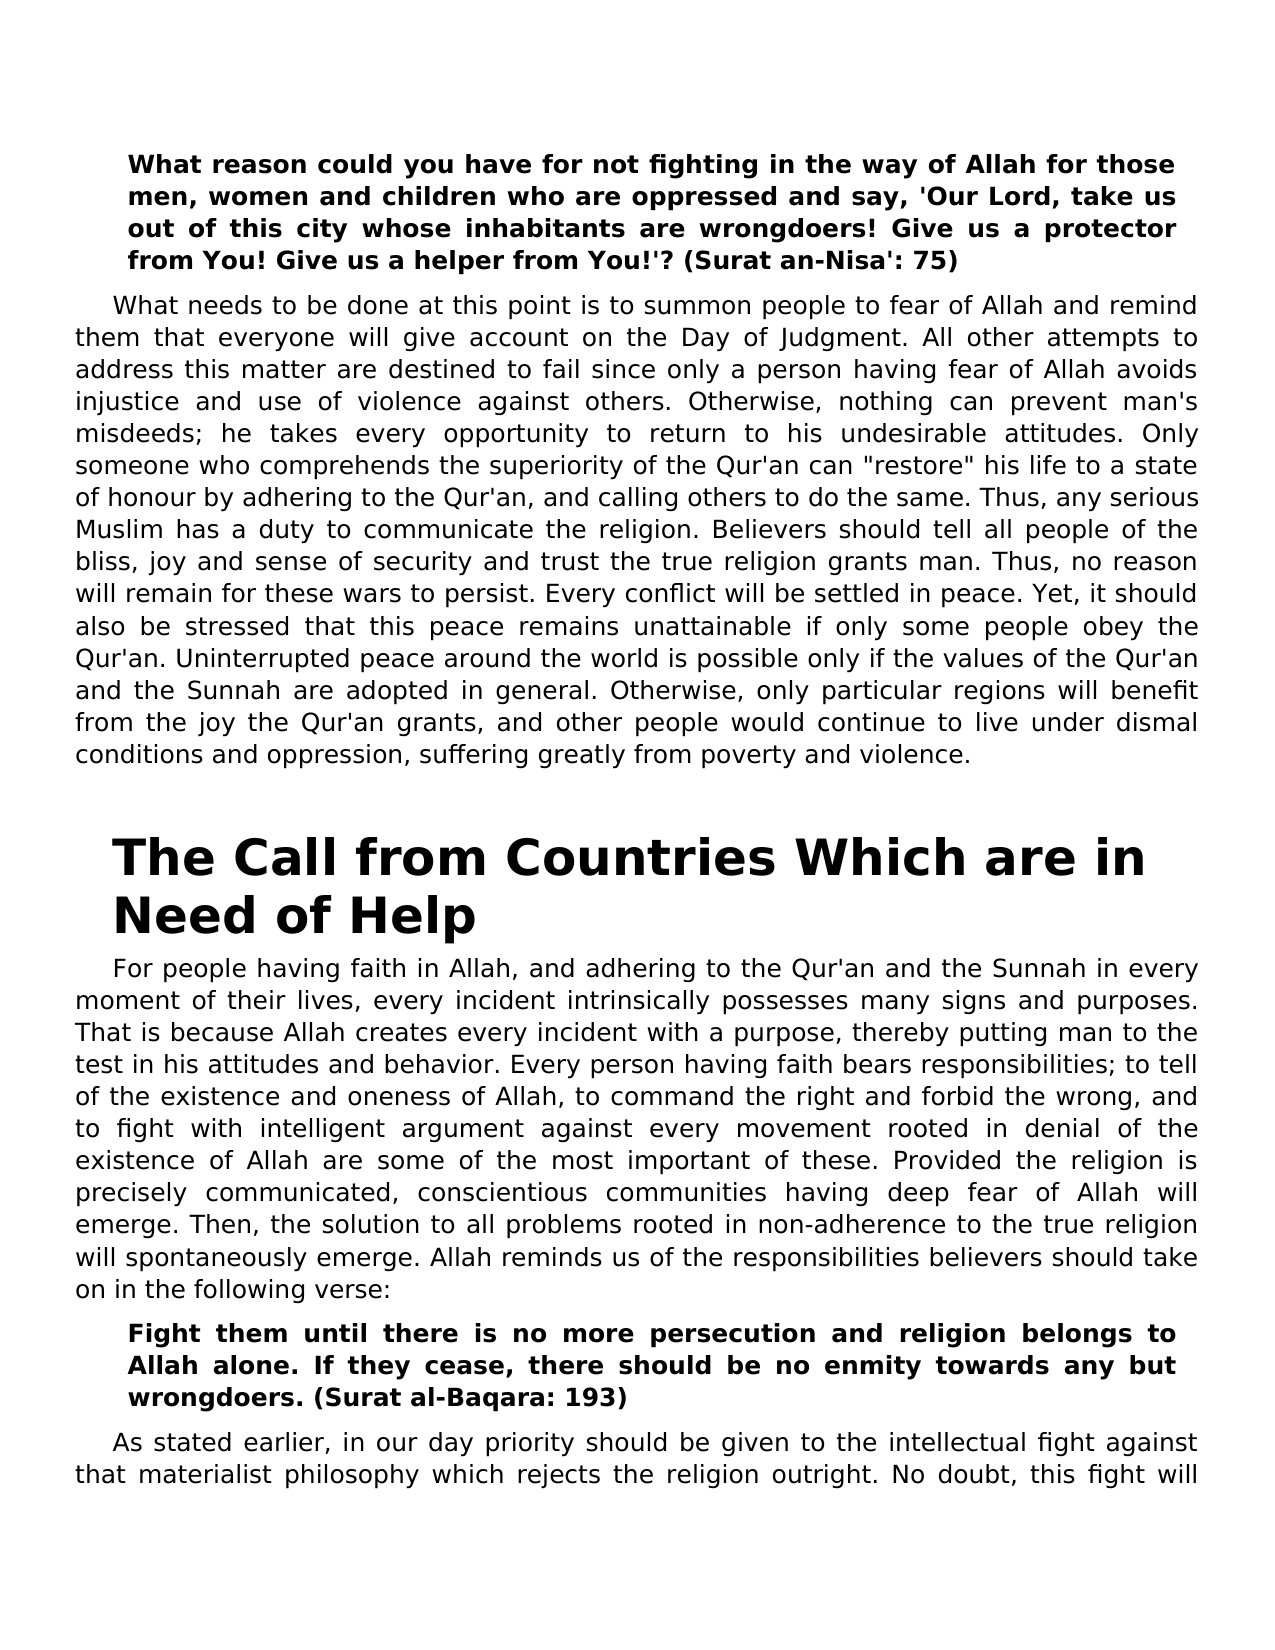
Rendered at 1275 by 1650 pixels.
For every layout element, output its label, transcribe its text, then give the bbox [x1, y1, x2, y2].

subtitle The Call from Countries Which are in Need of Help [112, 829, 1200, 946]
text What reason could you have for not fighting in the way of Allah for those men, women and children who are oppressed and say, 'Our Lord, take us out of this city whose inhabitants are wrongdoers! Give us a protector from You! Give us a helper from You!'? (Surat an-Nisa': 75) [127, 150, 1177, 275]
text What needs to be done at this point is to summon people to fear of Allah and remind them that everyone will give account on the Day of Judgment. All other attempts to address this matter are destined to fail since only a person having fear of Allah avoids injustice and use of violence against others. Otherwise, nothing can prevent man's misdeeds; he takes every opportunity to return to his undesirable attitudes. Only someone who comprehends the superiority of the Qur'an can "restore" his life to a state of honour by adhering to the Qur'an, and calling others to do the same. Thus, any serious Muslim has a duty to communicate the religion. Believers should tell all people of the bliss, joy and sense of security and trust the true religion grants man. Thus, no reason will remain for these wars to persist. Every conflict will be settled in peace. Yet, it should also be stressed that this peace remains unattainable if only some people obey the Qur'an. Uninterrupted peace around the world is possible only if the values of the Qur'an and the Sunnah are adopted in general. Otherwise, only particular regions will benefit from the joy the Qur'an grants, and other people would continue to live under dismal conditions and oppression, suffering greatly from poverty and violence. [75, 291, 1200, 769]
text Fight them until there is no more persecution and religion belongs to Allah alone. If they cease, there should be no enmity towards any but wrongdoers. (Surat al-Baqara: 193) [127, 1319, 1177, 1413]
text For people having faith in Allah, and adhering to the Qur'an and the Sunnah in every moment of their lives, every incident intrinsically possesses many signs and purposes. That is because Allah creates every incident with a purpose, thereby putting man to the test in his attitudes and behavior. Every person having faith bears responsibilities; to tell of the existence and oneness of Allah, to command the right and forbid the wrong, and to fight with intelligent argument against every movement rooted in denial of the existence of Allah are some of the most important of these. Provided the religion is precisely communicated, conscientious communities having deep fear of Allah will emerge. Then, the solution to all problems rooted in non-adherence to the true religion will spontaneously emerge. Allah reminds us of the responsibilities believers should take on in the following verse: [75, 954, 1200, 1304]
text As stated earlier, in our day priority should be given to the intellectual fight against that materialist philosophy which rejects the religion outright. No doubt, this fight will [75, 1428, 1200, 1489]
